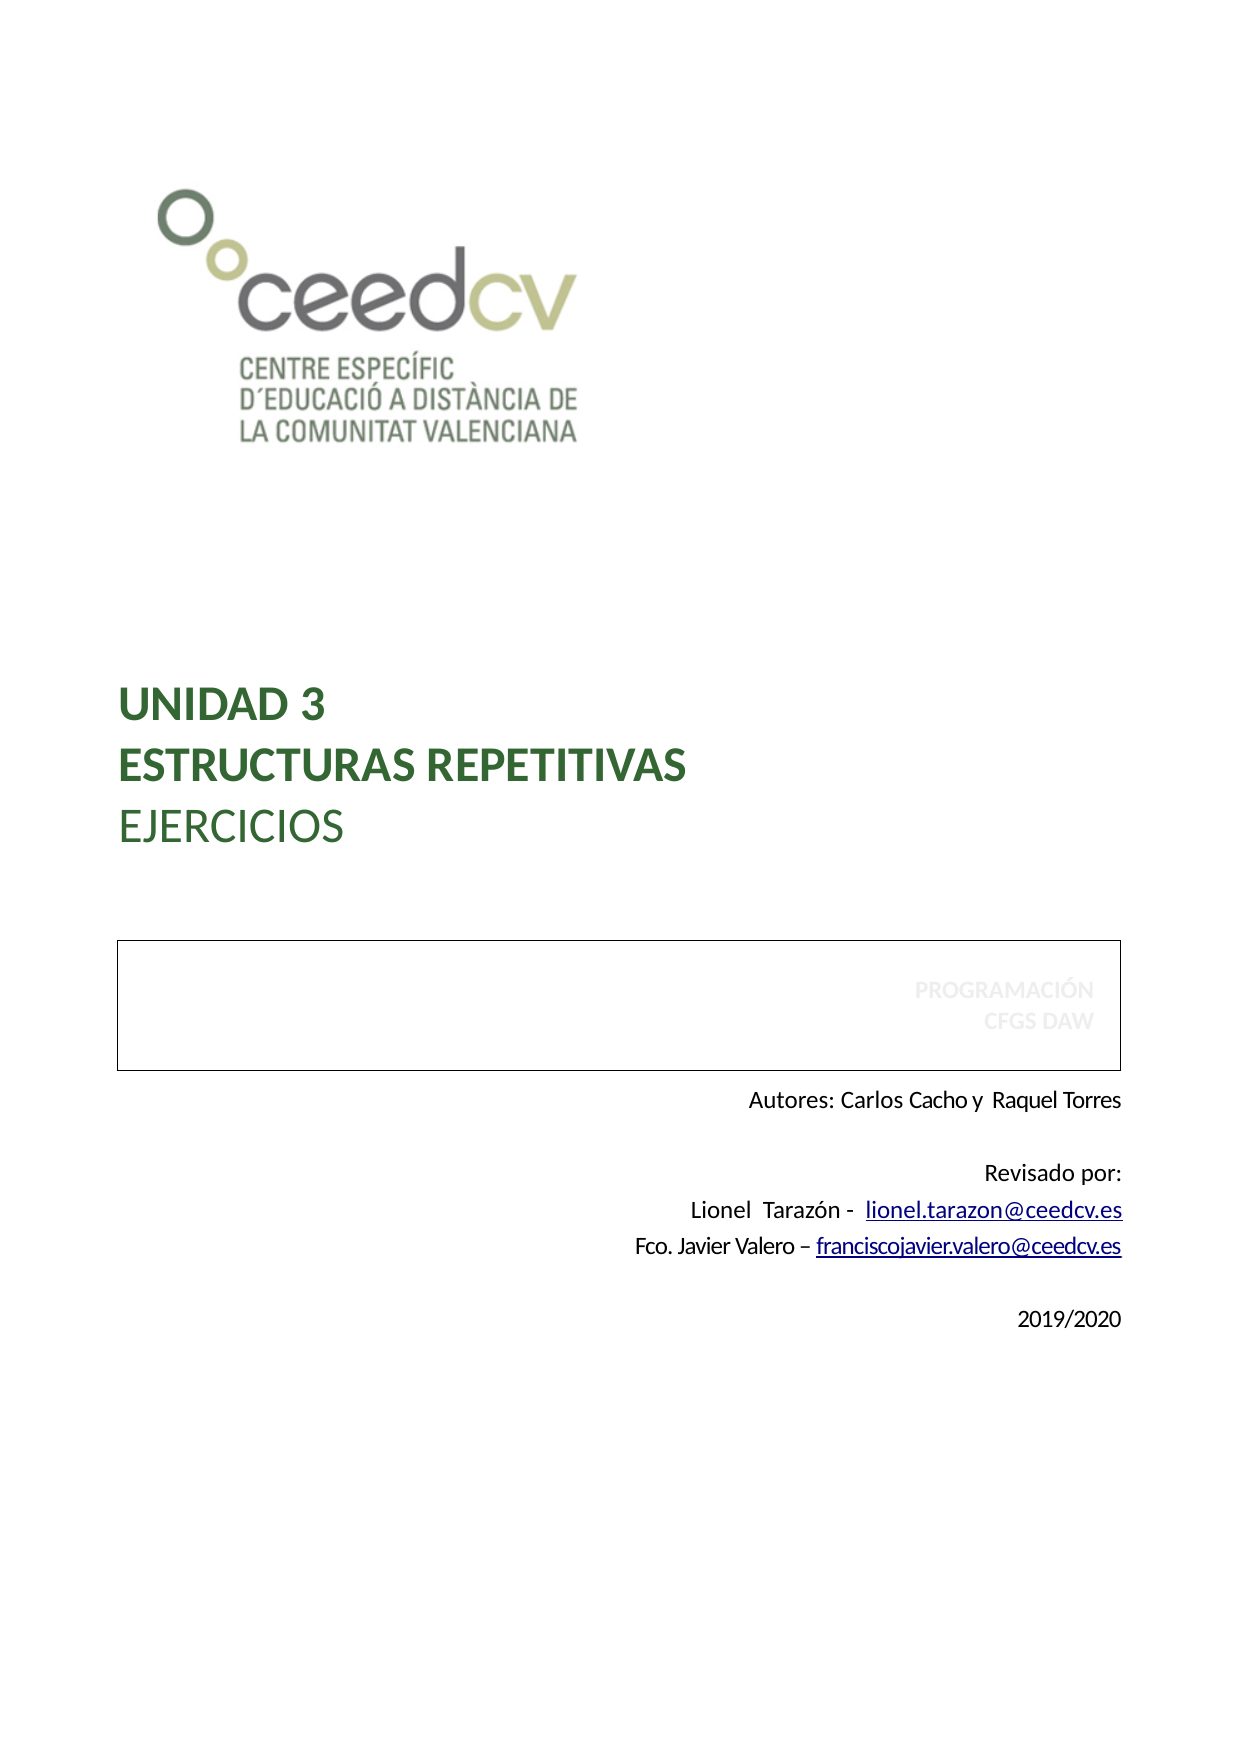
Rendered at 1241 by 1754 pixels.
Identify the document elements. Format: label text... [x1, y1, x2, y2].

text Lionel Tarazón - lionel.tarazon@ceedcv.es [231, 1194, 1122, 1224]
text UNIDAD 3 [118, 671, 1122, 732]
text Fco. Javier Valero – franciscojavier.valero@ceedcv.es [231, 1230, 1122, 1261]
text ESTRUCTURAS REPETITIVAS [118, 732, 1122, 793]
text Revisado por: [231, 1157, 1122, 1188]
text CFGS DAW [121, 1005, 1094, 1036]
text ejercicios [118, 793, 1122, 854]
text Autores: Carlos Cacho y Raquel Torres [231, 1084, 1122, 1115]
text 2019/2020 [231, 1303, 1122, 1334]
text PROGRAMACIÓN [121, 974, 1094, 1005]
